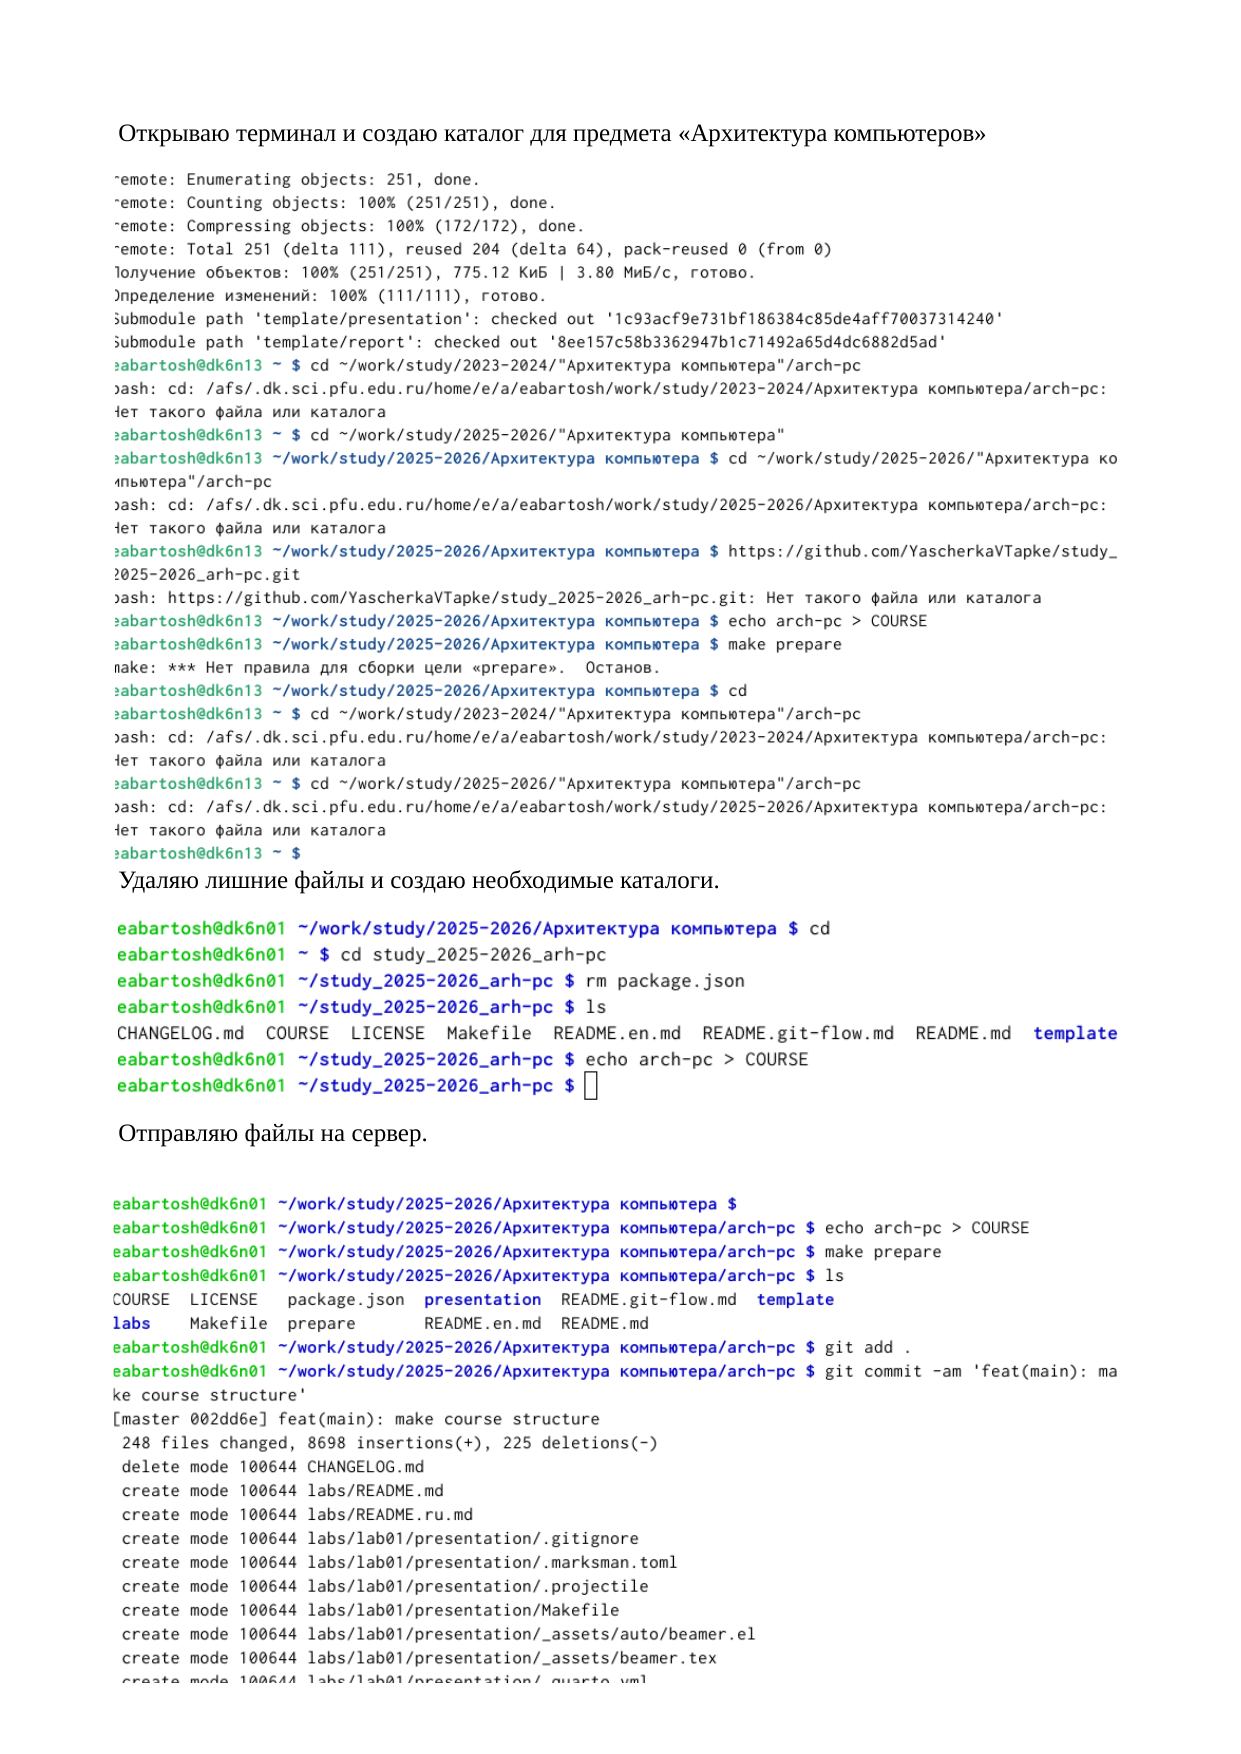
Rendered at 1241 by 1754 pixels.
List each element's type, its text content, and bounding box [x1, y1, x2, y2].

picture [118, 914, 1123, 1119]
text Отправляю файлы на сервер. [118, 1119, 1122, 1147]
picture [113, 1192, 1118, 1683]
text Открываю терминал и создаю каталог для предмета «Архитектура компьютеров» [118, 118, 1122, 147]
text [118, 893, 1122, 914]
picture [115, 171, 1119, 865]
text Удаляю лишние файлы и создаю необходимые каталоги. [118, 147, 1122, 893]
